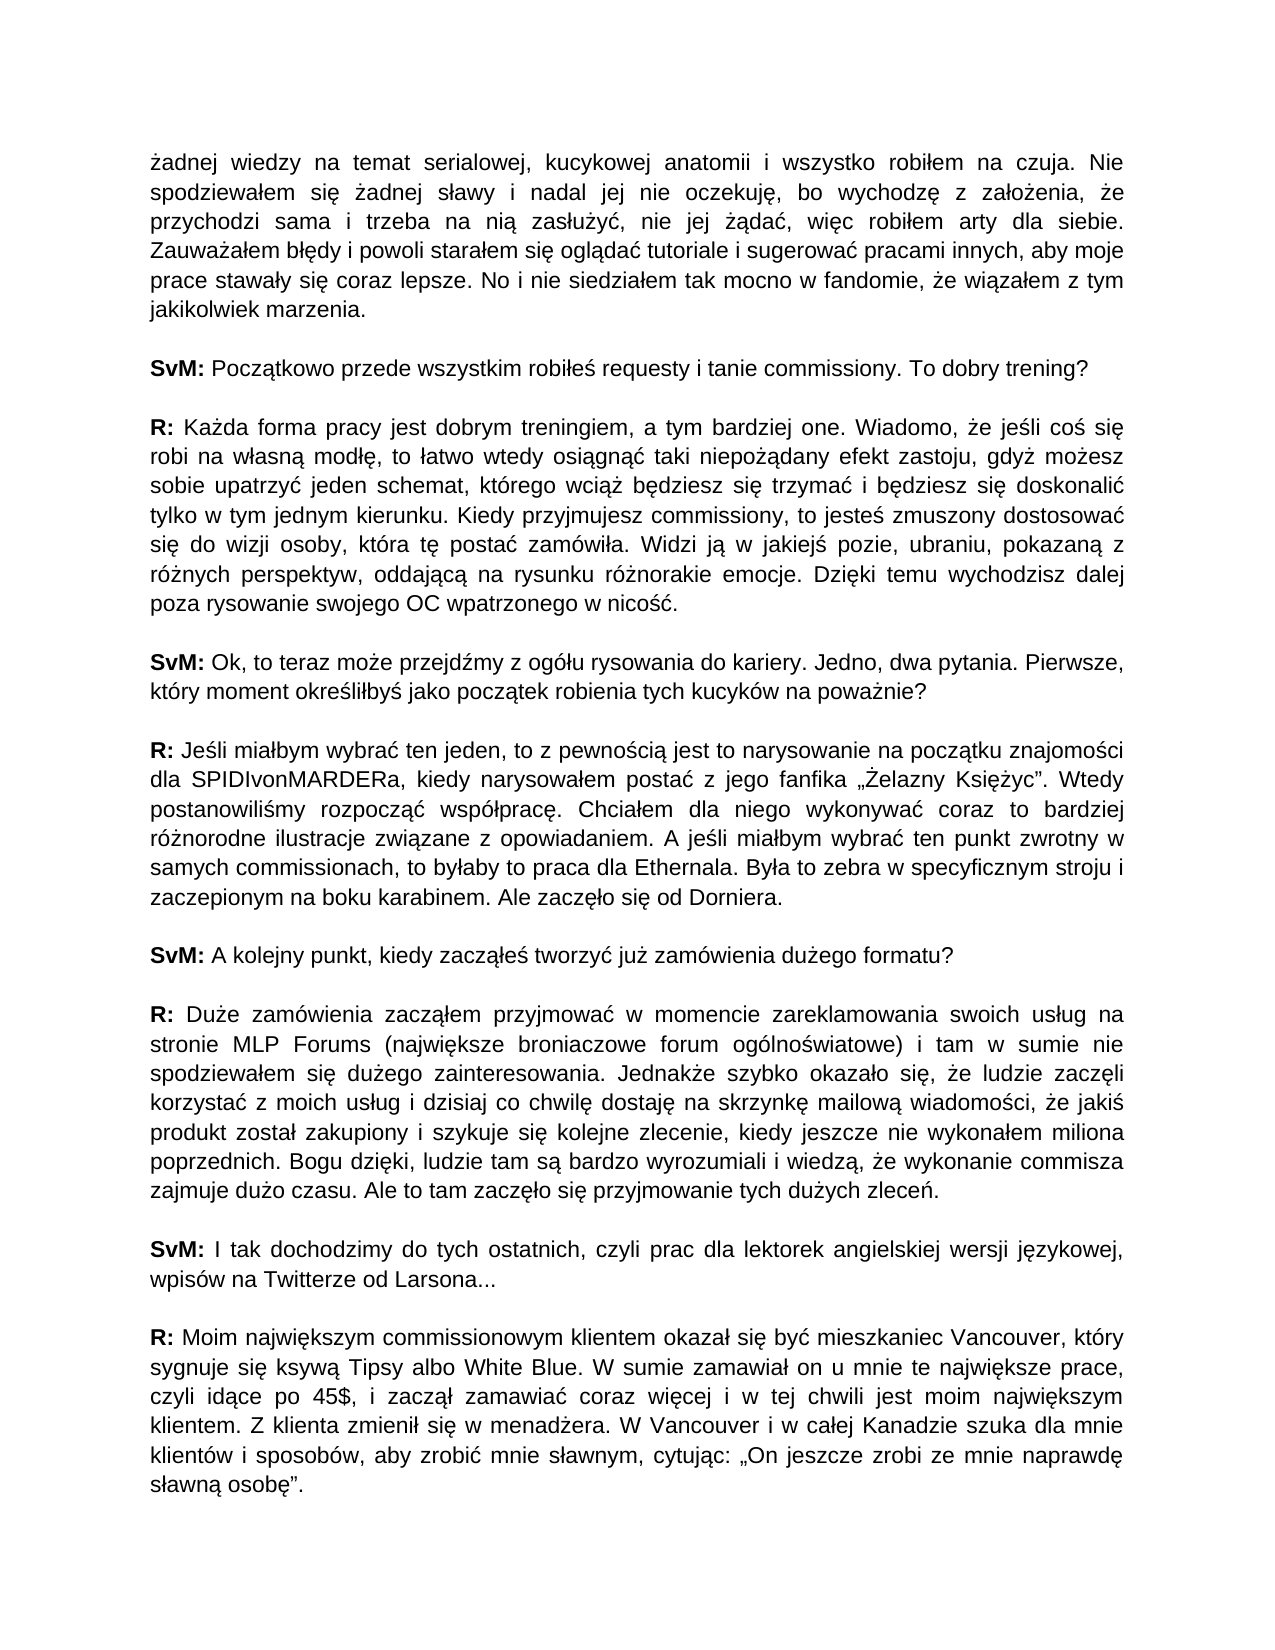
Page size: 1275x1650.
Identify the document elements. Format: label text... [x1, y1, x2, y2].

text R: Moim największym commissionowym klientem okazał się być mieszkaniec Vancouver, który sygnuje się ksywą Tipsy albo White Blue. W sumie zamawiał on u mnie te największe prace, czyli idące po 45$, i zaczął zamawiać coraz więcej i w tej chwili jest moim największym klientem. Z klienta zmienił się w menadżera. W Vancouver i w całej Kanadzie szuka dla mnie klientów i sposobów, aby zrobić mnie sławnym, cytując: „On jeszcze zrobi ze mnie naprawdę sławną osobę”. [150, 1325, 1125, 1497]
text SvM: Ok, to teraz może przejdźmy z ogółu rysowania do kariery. Jedno, dwa pytania. Pierwsze, który moment określiłbyś jako początek robienia tych kucyków na poważnie? [150, 649, 1125, 704]
text żadnej wiedzy na temat serialowej, kucykowej anatomii i wszystko robiłem na czuja. Nie spodziewałem się żadnej sławy i nadal jej nie oczekuję, bo wychodzę z założenia, że przychodzi sama i trzeba na nią zasłużyć, nie jej żądać, więc robiłem arty dla siebie. Zauważałem błędy i powoli starałem się oglądać tutoriale i sugerować pracami innych, aby moje prace stawały się coraz lepsze. No i nie siedziałem tak mocno w fandomie, że wiązałem z tym jakikolwiek marzenia. [150, 150, 1125, 322]
text R: Jeśli miałbym wybrać ten jeden, to z pewnością jest to narysowanie na początku znajomości dla SPIDIvonMARDERa, kiedy narysowałem postać z jego fanfika „Żelazny Księżyc”. Wtedy postanowiliśmy rozpocząć współpracę. Chciałem dla niego wykonywać coraz to bardziej różnorodne ilustracje związane z opowiadaniem. A jeśli miałbym wybrać ten punkt zwrotny w samych commissionach, to byłaby to praca dla Ethernala. Była to zebra w specyficznym stroju i zaczepionym na boku karabinem. Ale zaczęło się od Dorniera. [150, 737, 1125, 910]
text R: Duże zamówienia zacząłem przyjmować w momencie zareklamowania swoich usług na stronie MLP Forums (największe broniaczowe forum ogólnoświatowe) i tam w sumie nie spodziewałem się dużego zainteresowania. Jednakże szybko okazało się, że ludzie zaczęli korzystać z moich usług i dzisiaj co chwilę dostaję na skrzynkę mailową wiadomości, że jakiś produkt został zakupiony i szykuje się kolejne zlecenie, kiedy jeszcze nie wykonałem miliona poprzednich. Bogu dzięki, ludzie tam są bardzo wyrozumiali i wiedzą, że wykonanie commisza zajmuje dużo czasu. Ale to tam zaczęło się przyjmowanie tych dużych zleceń. [150, 1002, 1125, 1204]
text R: Każda forma pracy jest dobrym treningiem, a tym bardziej one. Wiadomo, że jeśli coś się robi na własną modłę, to łatwo wtedy osiągnąć taki niepożądany efekt zastoju, gdyż możesz sobie upatrzyć jeden schemat, którego wciąż będziesz się trzymać i będziesz się doskonalić tylko w tym jednym kierunku. Kiedy przyjmujesz commissiony, to jesteś zmuszony dostosować się do wizji osoby, która tę postać zamówiła. Widzi ją w jakiejś pozie, ubraniu, pokazaną z różnych perspektyw, oddającą na rysunku różnorakie emocje. Dzięki temu wychodzisz dalej poza rysowanie swojego OC wpatrzonego w nicość. [150, 414, 1125, 616]
text SvM: Początkowo przede wszystkim robiłeś requesty i tanie commissiony. To dobry trening? [150, 356, 1125, 381]
text SvM: I tak dochodzimy do tych ostatnich, czyli prac dla lektorek angielskiej wersji językowej, wpisów na Twitterze od Larsona... [150, 1237, 1125, 1292]
text SvM: A kolejny punkt, kiedy zacząłeś tworzyć już zamówienia dużego formatu? [150, 943, 1125, 969]
